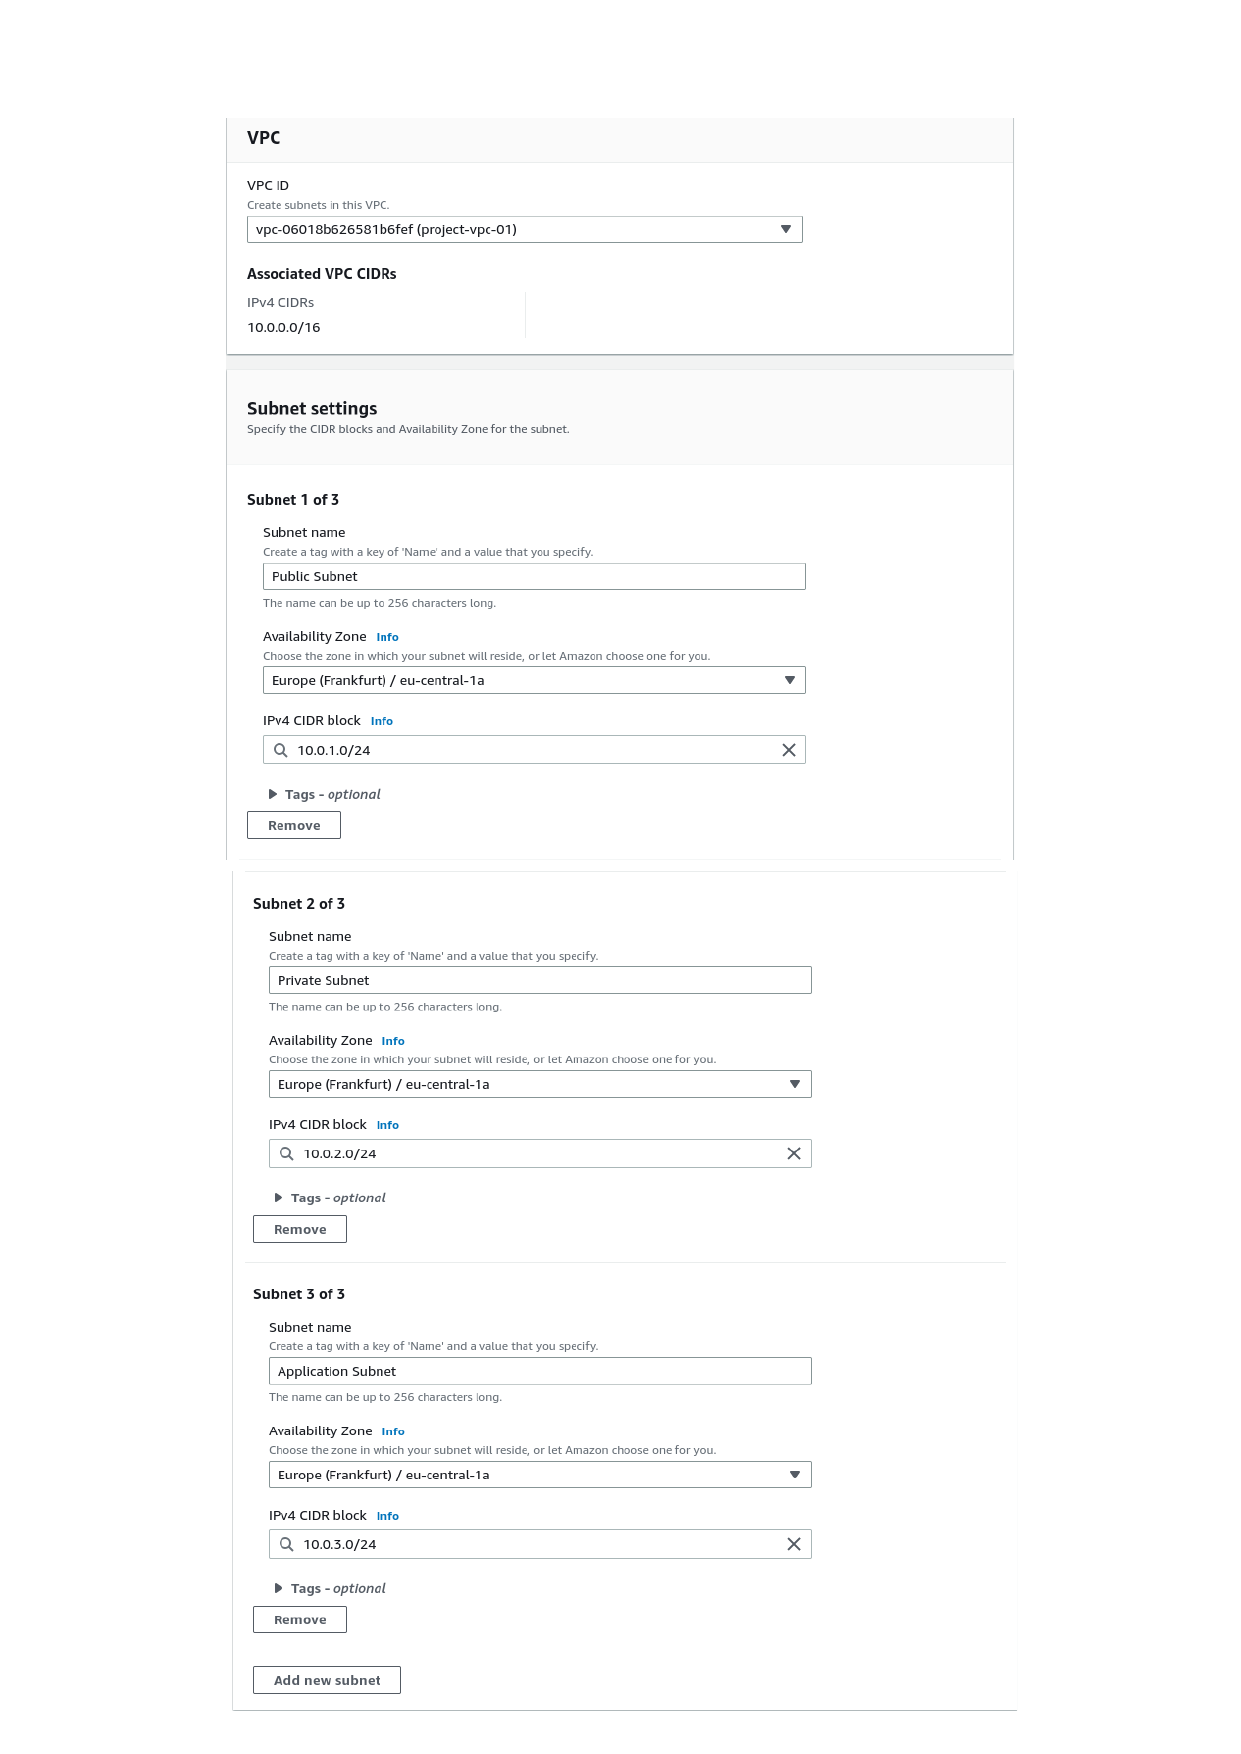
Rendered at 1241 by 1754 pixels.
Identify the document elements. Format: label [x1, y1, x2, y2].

picture [232, 871, 1018, 1711]
picture [226, 118, 1015, 860]
